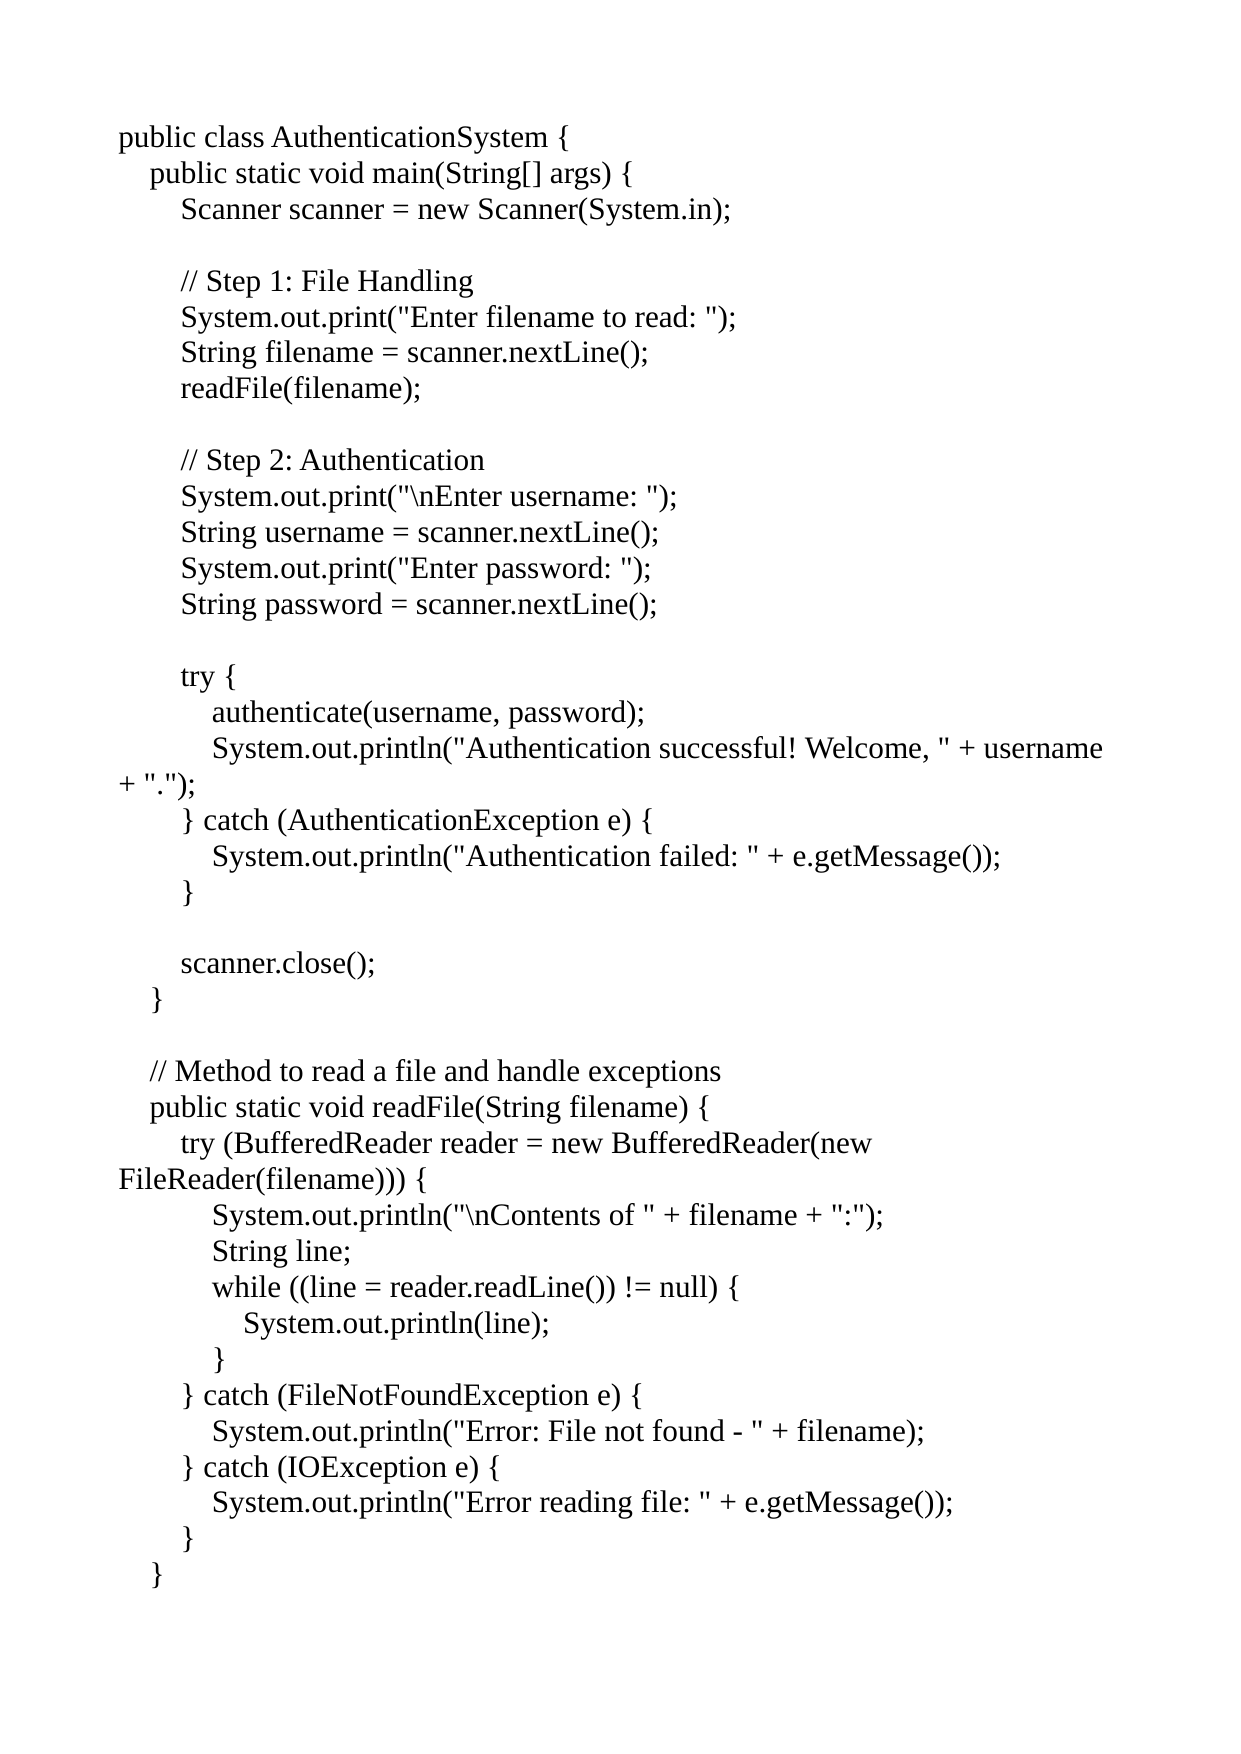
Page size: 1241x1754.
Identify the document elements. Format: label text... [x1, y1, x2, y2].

text System.out.print("Enter password: "); [118, 549, 1122, 585]
text System.out.println("\nContents of " + filename + ":"); [118, 1196, 1122, 1232]
text Scanner scanner = new Scanner(System.in); [118, 190, 1122, 226]
text System.out.println("Authentication successful! Welcome, " + username + "."); [118, 729, 1122, 801]
text public static void readFile(String filename) { [118, 1088, 1122, 1124]
text readFile(filename); [118, 370, 1122, 406]
text while ((line = reader.readLine()) != null) { [118, 1268, 1122, 1304]
text } [118, 873, 1122, 909]
text System.out.println(line); [118, 1304, 1122, 1340]
text String line; [118, 1232, 1122, 1268]
text System.out.println("Error reading file: " + e.getMessage()); [118, 1484, 1122, 1520]
text authenticate(username, password); [118, 693, 1122, 729]
text try { [118, 657, 1122, 693]
text scanner.close(); [118, 945, 1122, 981]
text } [118, 981, 1122, 1017]
text } catch (IOException e) { [118, 1448, 1122, 1484]
text System.out.print("Enter filename to read: "); [118, 298, 1122, 334]
text public static void main(String[] args) { [118, 154, 1122, 190]
text // Step 1: File Handling [118, 262, 1122, 298]
text public class AuthenticationSystem { [118, 118, 1122, 154]
text } [118, 1556, 1122, 1592]
text System.out.println("Error: File not found - " + filename); [118, 1412, 1122, 1448]
text String username = scanner.nextLine(); [118, 513, 1122, 549]
text // Step 2: Authentication [118, 442, 1122, 477]
text String filename = scanner.nextLine(); [118, 334, 1122, 370]
text try (BufferedReader reader = new BufferedReader(new FileReader(filename))) { [118, 1124, 1122, 1196]
text // Method to read a file and handle exceptions [118, 1052, 1122, 1088]
text } [118, 1520, 1122, 1556]
text System.out.println("Authentication failed: " + e.getMessage()); [118, 837, 1122, 873]
text System.out.print("\nEnter username: "); [118, 477, 1122, 513]
text } [118, 1340, 1122, 1376]
text } catch (AuthenticationException e) { [118, 801, 1122, 837]
text String password = scanner.nextLine(); [118, 585, 1122, 621]
text } catch (FileNotFoundException e) { [118, 1376, 1122, 1412]
